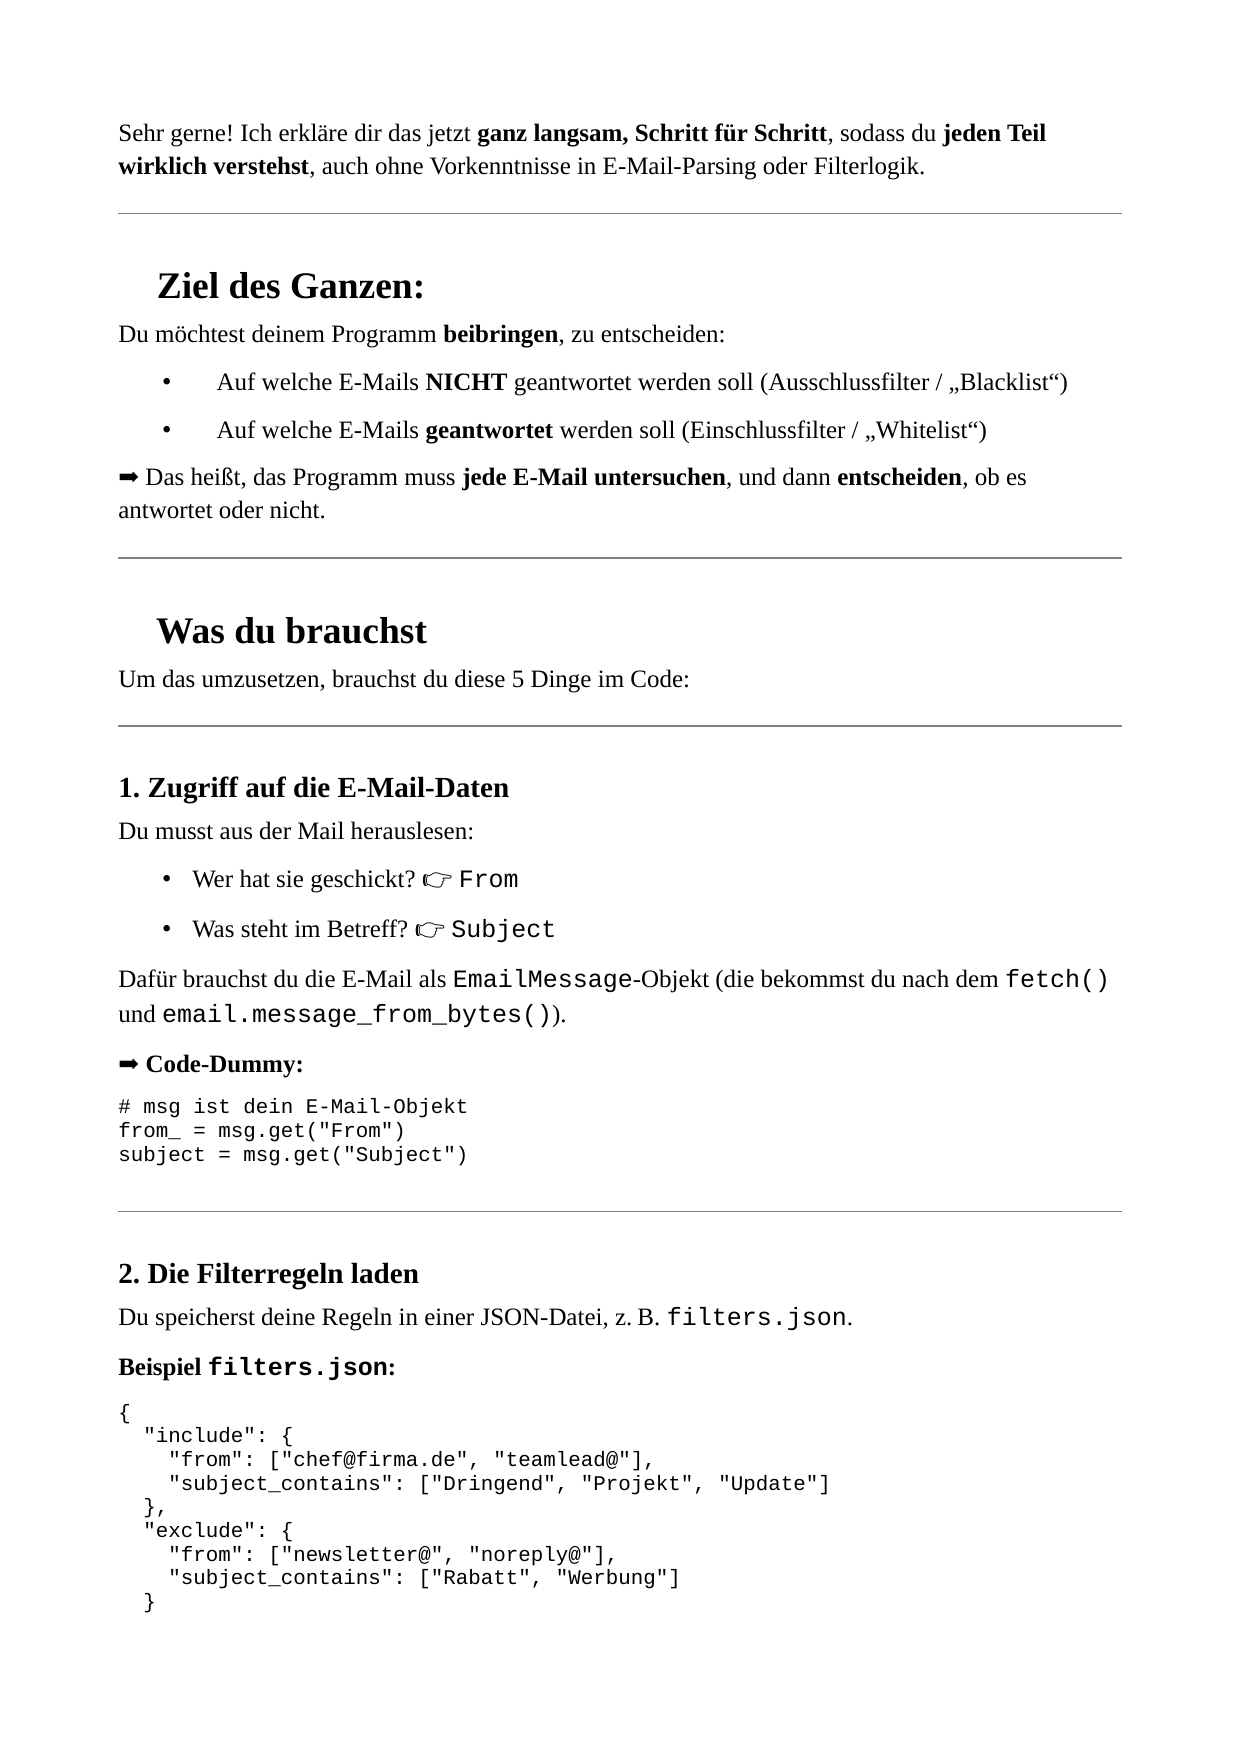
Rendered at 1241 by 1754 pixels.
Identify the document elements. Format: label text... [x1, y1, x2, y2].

list Wer hat sie geschickt? 👉 From [162, 864, 1122, 894]
subtitle 1. Zugriff auf die E-Mail-Daten [118, 770, 1122, 804]
text Du musst aus der Mail herauslesen: [118, 816, 1122, 845]
text ➡️ Code-Dummy: [118, 1049, 1122, 1078]
text Du speicherst deine Regeln in einer JSON-Datei, z. B. filters.json. [118, 1302, 1122, 1333]
text Sehr gerne! Ich erkläre dir das jetzt ganz langsam, Schritt für Schritt, sodass du jeden Teil wirklich verstehst, auch ohne Vorkenntnisse in E-Mail-Parsing oder Filterlogik. [118, 118, 1122, 180]
list ✅ Auf welche E-Mails geantwortet werden soll (Einschlussfilter / „Whitelist“) [162, 415, 1122, 443]
text ➡️ Das heißt, das Programm muss jede E-Mail untersuchen, und dann entscheiden, ob es antwortet oder nicht. [118, 462, 1122, 524]
subtitle 2. Die Filterregeln laden [118, 1256, 1122, 1289]
list ❌ Auf welche E-Mails NICHT geantwortet werden soll (Ausschlussfilter / „Blacklist“) [162, 367, 1122, 396]
text } [118, 1591, 1122, 1614]
text Dafür brauchst du die E-Mail als EmailMessage-Objekt (die bekommst du nach dem fetch() und email.message_from_bytes()). [118, 964, 1122, 1030]
text Du möchtest deinem Programm beibringen, zu entscheiden: [118, 319, 1122, 348]
text "subject_contains": ["Dringend", "Projekt", "Update"] [118, 1473, 1122, 1496]
list Was steht im Betreff? 👉 Subject [162, 914, 1122, 944]
text "subject_contains": ["Rabatt", "Werbung"] [118, 1567, 1122, 1591]
text "include": { [118, 1425, 1122, 1449]
subtitle 🎯 Ziel des Ganzen: [118, 264, 1122, 307]
text subject = msg.get("Subject") [118, 1144, 1122, 1167]
text from_ = msg.get("From") [118, 1120, 1122, 1144]
text # msg ist dein E-Mail-Objekt [118, 1096, 1122, 1120]
text }, [118, 1496, 1122, 1520]
text "exclude": { [118, 1520, 1122, 1544]
text { [118, 1402, 1122, 1425]
text "from": ["chef@firma.de", "teamlead@"], [118, 1449, 1122, 1473]
text "from": ["newsletter@", "noreply@"], [118, 1544, 1122, 1567]
text Um das umzusetzen, brauchst du diese 5 Dinge im Code: [118, 664, 1122, 692]
subtitle 🧱 Was du brauchst [118, 608, 1122, 651]
text Beispiel filters.json: [118, 1352, 1122, 1383]
